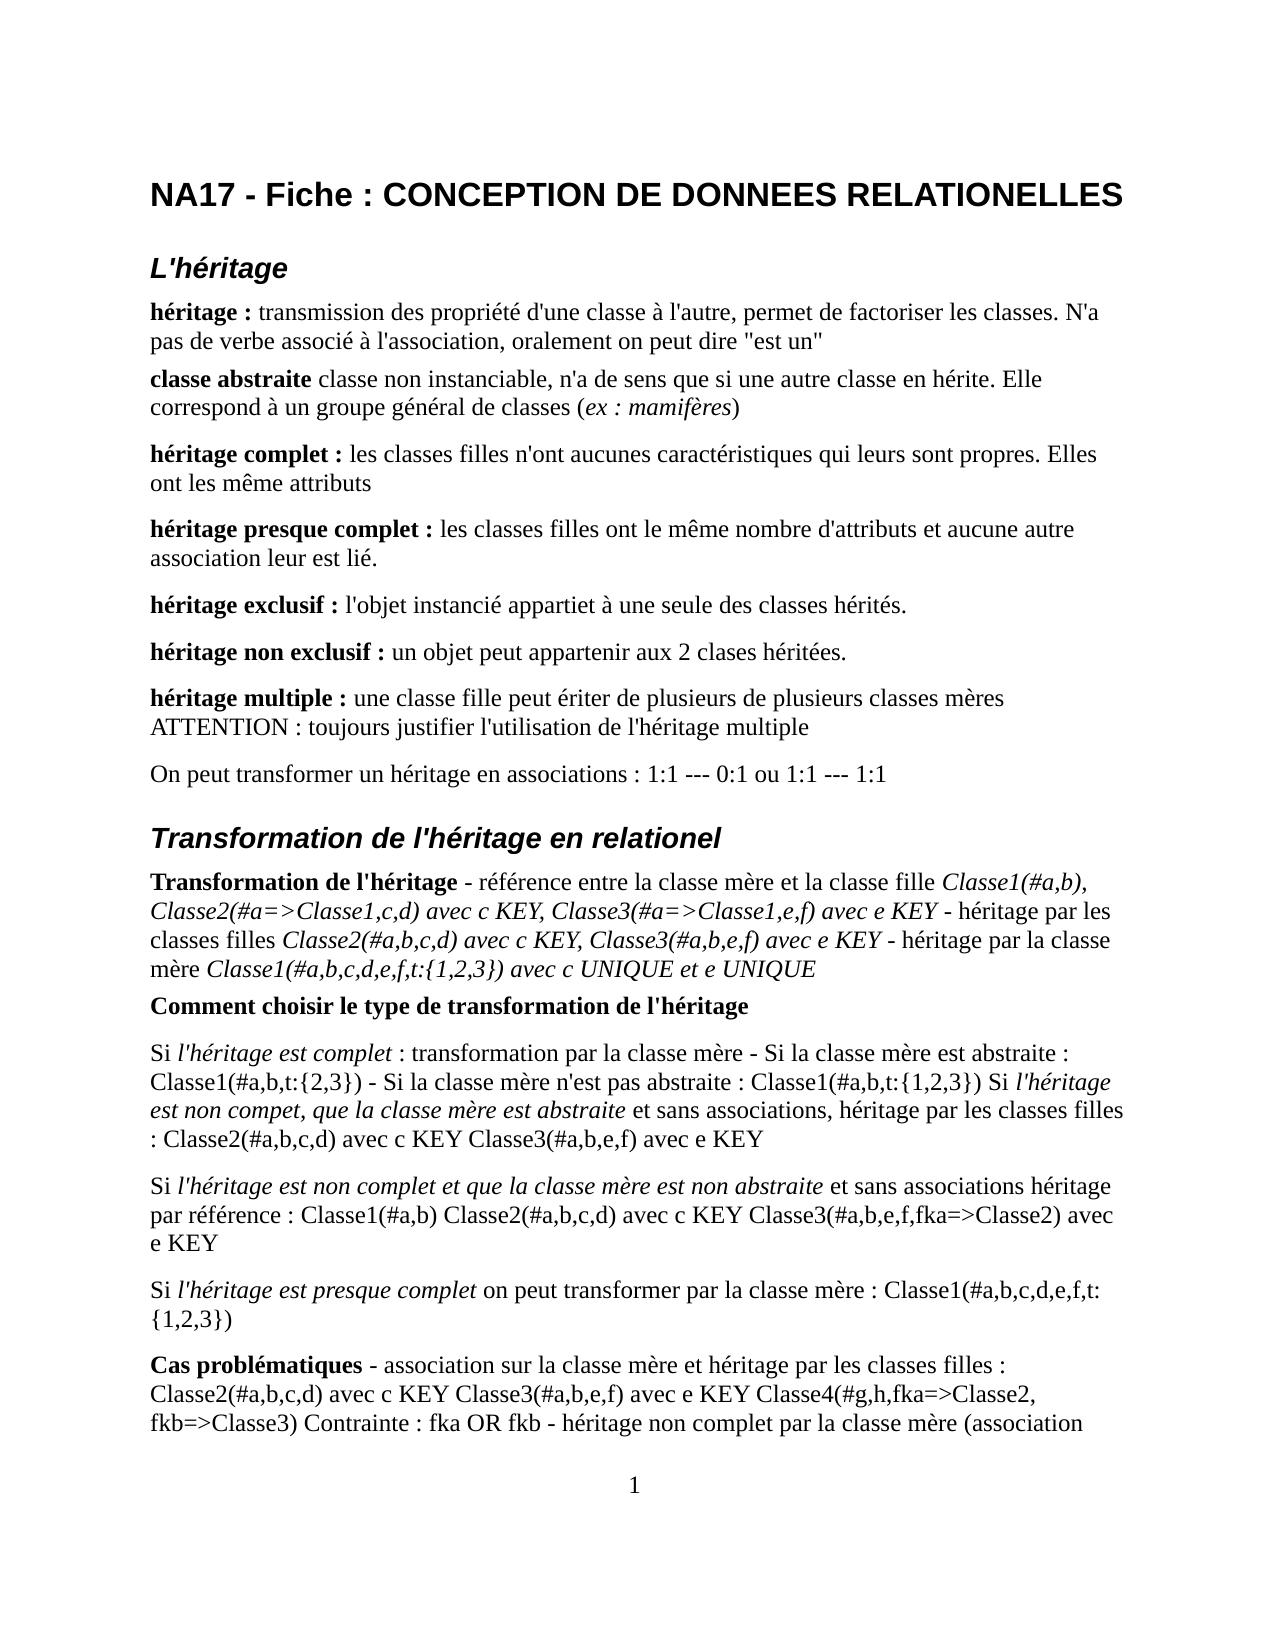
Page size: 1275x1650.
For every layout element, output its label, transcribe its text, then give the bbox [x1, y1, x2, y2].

text héritage complet : les classes filles n'ont aucunes caractéristiques qui leurs sont propres. Elles ont les même attributs [150, 439, 1125, 497]
text Si l'héritage est non complet et que la classe mère est non abstraite et sans associations héritage par référence : Classe1(#a,b) Classe2(#a,b,c,d) avec c KEY Classe3(#a,b,e,f,fka=>Classe2) avec e KEY [150, 1171, 1125, 1257]
text classe abstraite classe non instanciable, n'a de sens que si une autre classe en hérite. Elle correspond à un groupe général de classes (ex : mamifères) [150, 364, 1125, 421]
text héritage presque complet : les classes filles ont le même nombre d'attributs et aucune autre association leur est lié. [150, 514, 1125, 572]
text Si l'héritage est complet : transformation par la classe mère - Si la classe mère est abstraite : Classe1(#a,b,t:{2,3}) - Si la classe mère n'est pas abstraite : Classe1(#a,b,t:{1,2,3}) Si l'héritage est non compet, que la classe mère est abstraite et sans associations, héritage par les classes filles : Classe2(#a,b,c,d) avec c KEY Classe3(#a,b,e,f) avec e KEY [150, 1038, 1125, 1153]
text héritage exclusif : l'objet instancié appartiet à une seule des classes hérités. [150, 590, 1125, 619]
text héritage non exclusif : un objet peut appartenir aux 2 clases héritées. [150, 637, 1125, 665]
text On peut transformer un héritage en associations : 1:1 --- 0:1 ou 1:1 --- 1:1 [150, 759, 1125, 787]
text héritage multiple : une classe fille peut ériter de plusieurs de plusieurs classes mères ATTENTION : toujours justifier l'utilisation de l'héritage multiple [150, 683, 1125, 741]
text héritage : transmission des propriété d'une classe à l'autre, permet de factoriser les classes. N'a pas de verbe associé à l'association, oralement on peut dire "est un" [150, 297, 1125, 355]
text Si l'héritage est presque complet on peut transformer par la classe mère : Classe1(#a,b,c,d,e,f,t:{1,2,3}) [150, 1275, 1125, 1333]
subtitle L'héritage [150, 251, 1125, 285]
text Cas problématiques - association sur la classe mère et héritage par les classes filles : Classe2(#a,b,c,d) avec c KEY Classe3(#a,b,e,f) avec e KEY Classe4(#g,h,fka=>Classe2, fkb=>Classe3) Contrainte : fka OR fkb - héritage non complet par la classe mère (association [150, 1351, 1125, 1437]
subtitle Transformation de l'héritage en relationel [150, 821, 1125, 855]
text Comment choisir le type de transformation de l'héritage [150, 991, 1125, 1020]
subtitle NA17 - Fiche : CONCEPTION DE DONNEES RELATIONELLES [150, 175, 1125, 214]
text Transformation de l'héritage - référence entre la classe mère et la classe fille Classe1(#a,b), Classe2(#a=>Classe1,c,d) avec c KEY, Classe3(#a=>Classe1,e,f) avec e KEY - héritage par les classes filles Classe2(#a,b,c,d) avec c KEY, Classe3(#a,b,e,f) avec e KEY - héritage par la classe mère Classe1(#a,b,c,d,e,f,t:{1,2,3}) avec c UNIQUE et e UNIQUE [150, 867, 1125, 982]
